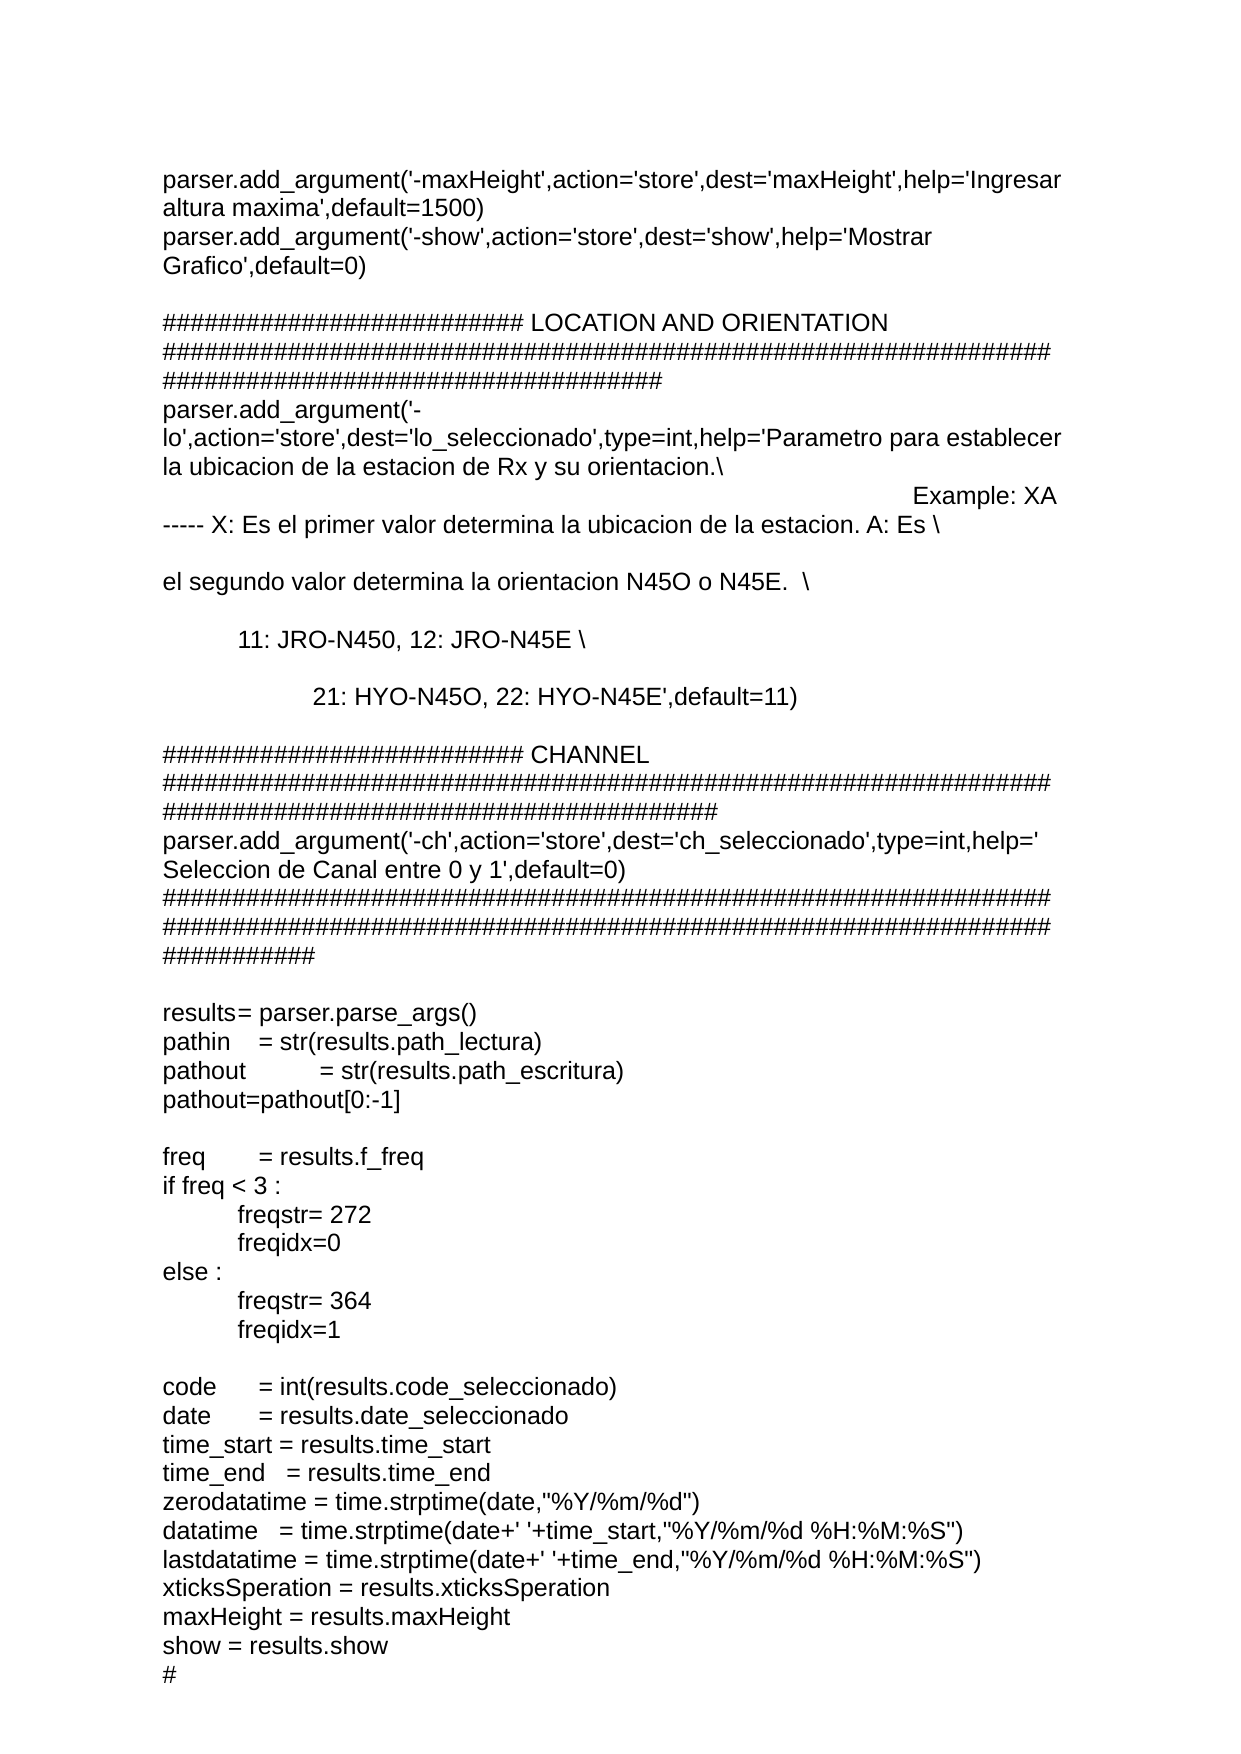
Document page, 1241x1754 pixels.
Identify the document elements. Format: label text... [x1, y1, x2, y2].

text time_end = results.time_end [162, 1458, 1065, 1487]
text 21: HYO-N45O, 22: HYO-N45E',default=11) [162, 653, 1065, 711]
text freqstr= 272 [162, 1199, 1065, 1228]
text ########################## LOCATION AND ORIENTATION #################################################################################################### [162, 308, 1065, 394]
text results = parser.parse_args() [162, 998, 1065, 1027]
text freq = results.f_freq [162, 1142, 1065, 1171]
text pathout=pathout[0:-1] [162, 1084, 1065, 1113]
text freqidx=1 [162, 1314, 1065, 1343]
text Example: XA ----- X: Es el primer valor determina la ubicacion de la estacion. A: Es \ [162, 481, 1065, 538]
text # [162, 1659, 1065, 1688]
text 11: JRO-N450, 12: JRO-N45E \ [162, 596, 1065, 653]
text parser.add_argument('-lo',action='store',dest='lo_seleccionado',type=int,help='Parametro para establecer la ubicacion de la estacion de Rx y su orientacion.\ [162, 394, 1065, 481]
text pathout = str(results.path_escritura) [162, 1056, 1065, 1084]
text freqidx=0 [162, 1228, 1065, 1257]
text else : [162, 1257, 1065, 1286]
text show = results.show [162, 1631, 1065, 1659]
text time_start = results.time_start [162, 1429, 1065, 1458]
text if freq < 3 : [162, 1171, 1065, 1199]
text parser.add_argument('-show',action='store',dest='show',help='Mostrar Grafico',default=0) [162, 222, 1065, 279]
text el segundo valor determina la orientacion N45O o N45E. \ [162, 538, 1065, 596]
text pathin = str(results.path_lectura) [162, 1027, 1065, 1056]
text freqstr= 364 [162, 1286, 1065, 1314]
text ########################## CHANNEL ######################################################################################################## [162, 739, 1065, 826]
text xticksSperation = results.xticksSperation [162, 1573, 1065, 1602]
text date = results.date_seleccionado [162, 1401, 1065, 1429]
text ########################################################################################################################################### [162, 883, 1065, 969]
text lastdatatime = time.strptime(date+' '+time_end,"%Y/%m/%d %H:%M:%S") [162, 1544, 1065, 1573]
text parser.add_argument('-ch',action='store',dest='ch_seleccionado',type=int,help=' Seleccion de Canal entre 0 y 1',default=0) [162, 826, 1065, 883]
text code = int(results.code_seleccionado) [162, 1372, 1065, 1401]
text zerodatatime = time.strptime(date,"%Y/%m/%d") [162, 1487, 1065, 1516]
text datatime = time.strptime(date+' '+time_start,"%Y/%m/%d %H:%M:%S") [162, 1516, 1065, 1544]
text parser.add_argument('-maxHeight',action='store',dest='maxHeight',help='Ingresar altura maxima',default=1500) [162, 164, 1065, 222]
text maxHeight = results.maxHeight [162, 1602, 1065, 1631]
